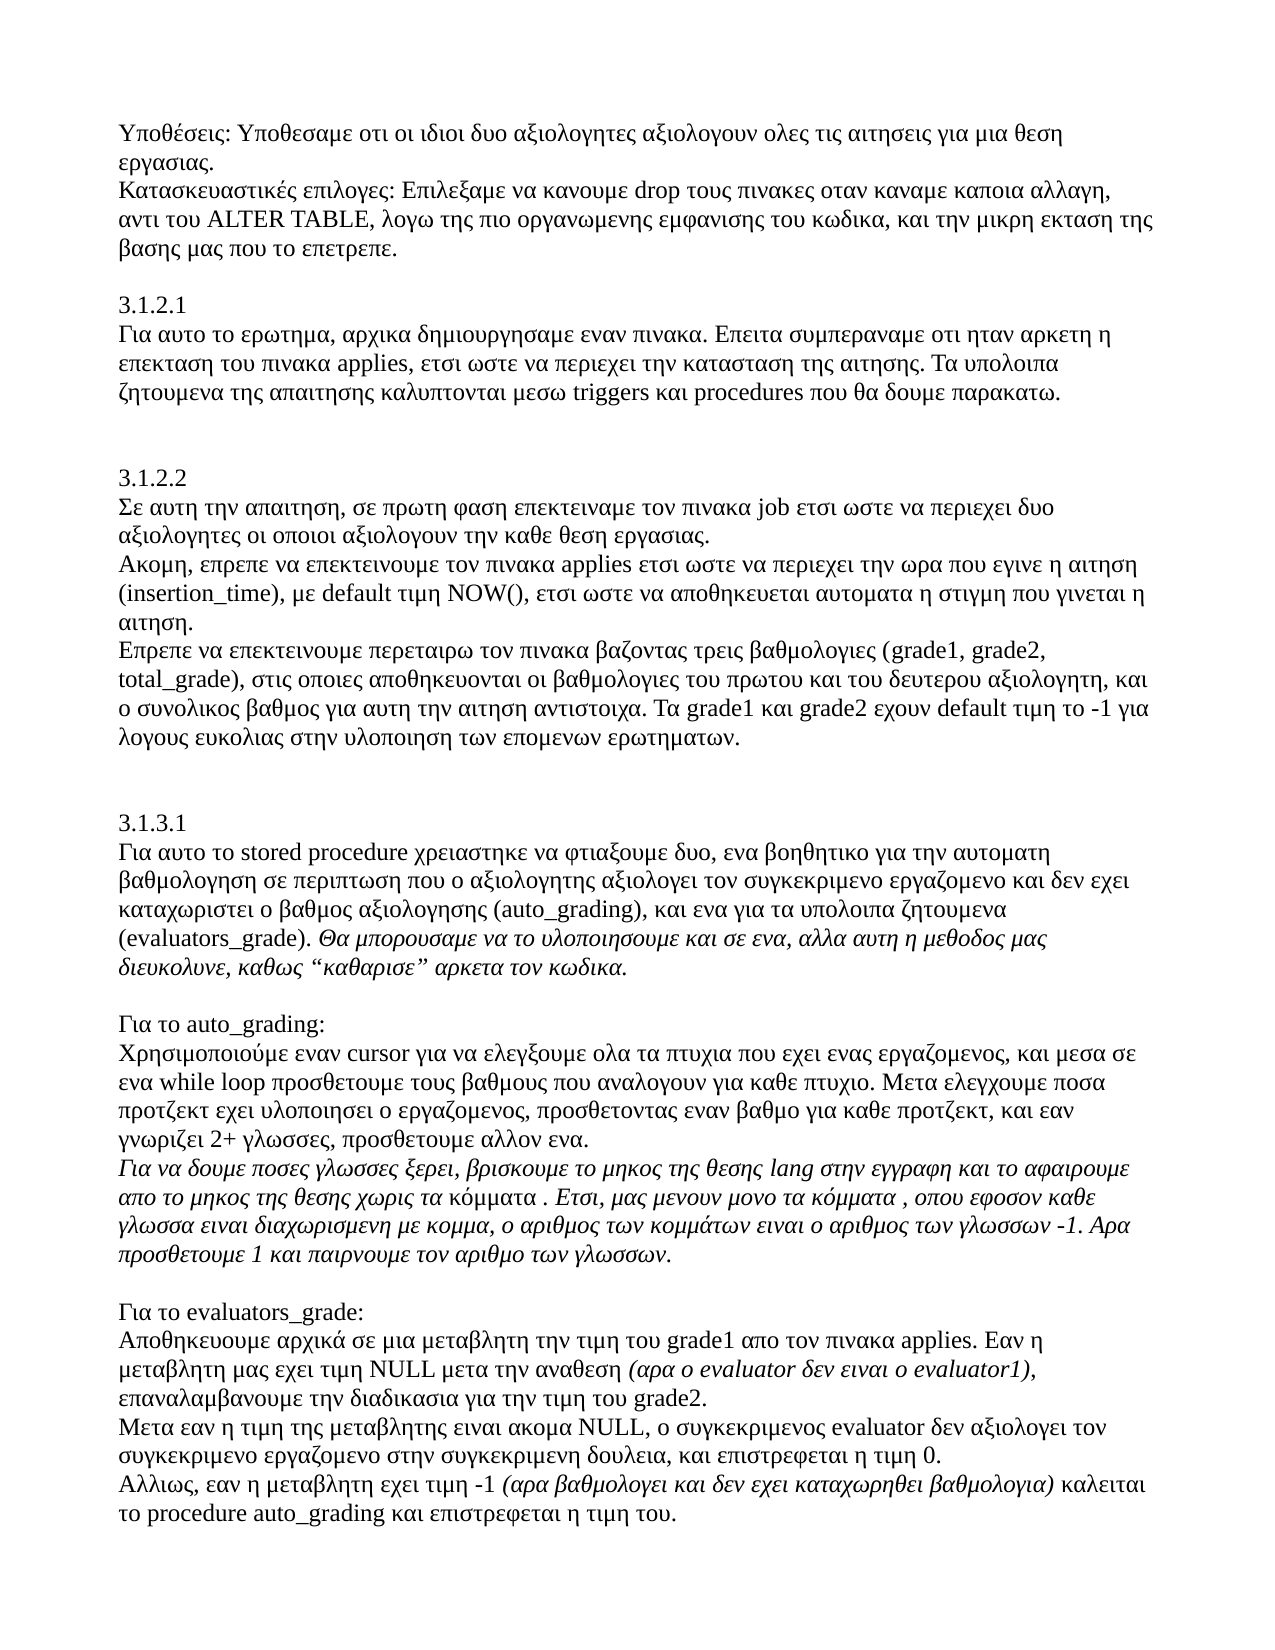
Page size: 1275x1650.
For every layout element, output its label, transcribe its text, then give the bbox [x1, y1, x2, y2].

text Για αυτο το stored procedure χρειαστηκε να φτιαξουμε δυο, ενα βοηθητικο για την αυτοματη βαθμολογηση σε περιπτωση που ο αξιολογητης αξιολογει τον συγκεκριμενο εργαζομενο και δεν εχει καταχωριστει ο βαθμος αξιολογησης (auto_grading), και ενα για τα υπολοιπα ζητουμενα (evaluators_grade). Θα μπορουσαμε να το υλοποιησουμε και σε ενα, αλλα αυτη η μεθοδος μας διευκολυνε, καθως “καθαρισε” αρκετα τον κωδικα. [118, 837, 1157, 981]
text Αλλιως, εαν η μεταβλητη εχει τιμη -1 (αρα βαθμολογει και δεν εχει καταχωρηθει βαθμολογια) καλειται το procedure auto_grading και επιστρεφεται η τιμη του. [118, 1469, 1157, 1527]
text Για αυτο το ερωτημα, αρχικα δημιουργησαμε εναν πινακα. Επειτα συμπεραναμε οτι ηταν αρκετη η επεκταση του πινακα applies, ετσι ωστε να περιεχει την κατασταση της αιτησης. Τα υπολοιπα ζητουμενα της απαιτησης καλυπτονται μεσω triggers και procedures που θα δουμε παρακατω. [118, 319, 1157, 434]
text Αποθηκευουμε αρχικά σε μια μεταβλητη την τιμη του grade1 απο τον πινακα applies. Εαν η μεταβλητη μας εχει τιμη NULL μετα την αναθεση (αρα ο evaluator δεν ειναι ο evaluator1), επαναλαμβανουμε την διαδικασια για την τιμη του grade2. [118, 1326, 1157, 1412]
text Για να δουμε ποσες γλωσσες ξερει, βρισκουμε το μηκος της θεσης lang στην εγγραφη και το αφαιρουμε απο το μηκος της θεσης χωρις τα κόμματα . Ετσι, μας μενουν μονο τα κόμματα , οπου εφοσον καθε γλωσσα ειναι διαχωρισμενη με κομμα, ο αριθμος των κομμάτων ειναι ο αριθμος των γλωσσων -1. Αρα προσθετουμε 1 και παιρνουμε τον αριθμο των γλωσσων. [118, 1153, 1157, 1268]
text Ακομη, επρεπε να επεκτεινουμε τον πινακα applies ετσι ωστε να περιεχει την ωρα που εγινε η αιτηση (insertion_time), με default τιμη NOW(), ετσι ωστε να αποθηκευεται αυτοματα η στιγμη που γινεται η αιτηση. [118, 549, 1157, 636]
text 3.1.2.1 [118, 291, 1157, 319]
text 3.1.2.2 [118, 434, 1157, 492]
text Επρεπε να επεκτεινουμε περεταιρω τον πινακα βαζοντας τρεις βαθμολογιες (grade1, grade2, total_grade), στις οποιες αποθηκευονται οι βαθμολογιες του πρωτου και του δευτερου αξιολογητη, και ο συνολικος βαθμος για αυτη την αιτηση αντιστοιχα. Τα grade1 και grade2 εχουν default τιμη το -1 για λογους ευκολιας στην υλοποιηση των επομενων ερωτηματων. [118, 636, 1157, 751]
text Υποθέσεις: Υποθεσαμε οτι οι ιδιοι δυο αξιολογητες αξιολογουν ολες τις αιτησεις για μια θεση εργασιας. [118, 118, 1157, 176]
text Μετα εαν η τιμη της μεταβλητης ειναι ακομα NULL, ο συγκεκριμενος evaluator δεν αξιολογει τον συγκεκριμενο εργαζομενο στην συγκεκριμενη δουλεια, και επιστρεφεται η τιμη 0. [118, 1412, 1157, 1469]
text Για το auto_grading: [118, 1009, 1157, 1038]
text Σε αυτη την απαιτηση, σε πρωτη φαση επεκτειναμε τον πινακα job ετσι ωστε να περιεχει δυο αξιολογητες οι οποιοι αξιολογουν την καθε θεση εργασιας. [118, 492, 1157, 549]
text Χρησιμοποιούμε εναν cursor για να ελεγξουμε ολα τα πτυχια που εχει ενας εργαζομενος, και μεσα σε ενα while loop προσθετουμε τους βαθμους που αναλογουν για καθε πτυχιο. Μετα ελεγχουμε ποσα προτζεκτ εχει υλοποιησει ο εργαζομενος, προσθετοντας εναν βαθμο για καθε προτζεκτ, και εαν γνωριζει 2+ γλωσσες, προσθετουμε αλλον ενα. [118, 1038, 1157, 1153]
text 3.1.3.1 [118, 808, 1157, 837]
text Κατασκευαστικές επιλογες: Επιλεξαμε να κανουμε drop τους πινακες οταν καναμε καποια αλλαγη, αντι του ALTER TABLE, λογω της πιο οργανωμενης εμφανισης του κωδικα, και την μικρη εκταση της βασης μας που το επετρεπε. [118, 176, 1157, 262]
text Για το evaluators_grade: [118, 1297, 1157, 1326]
